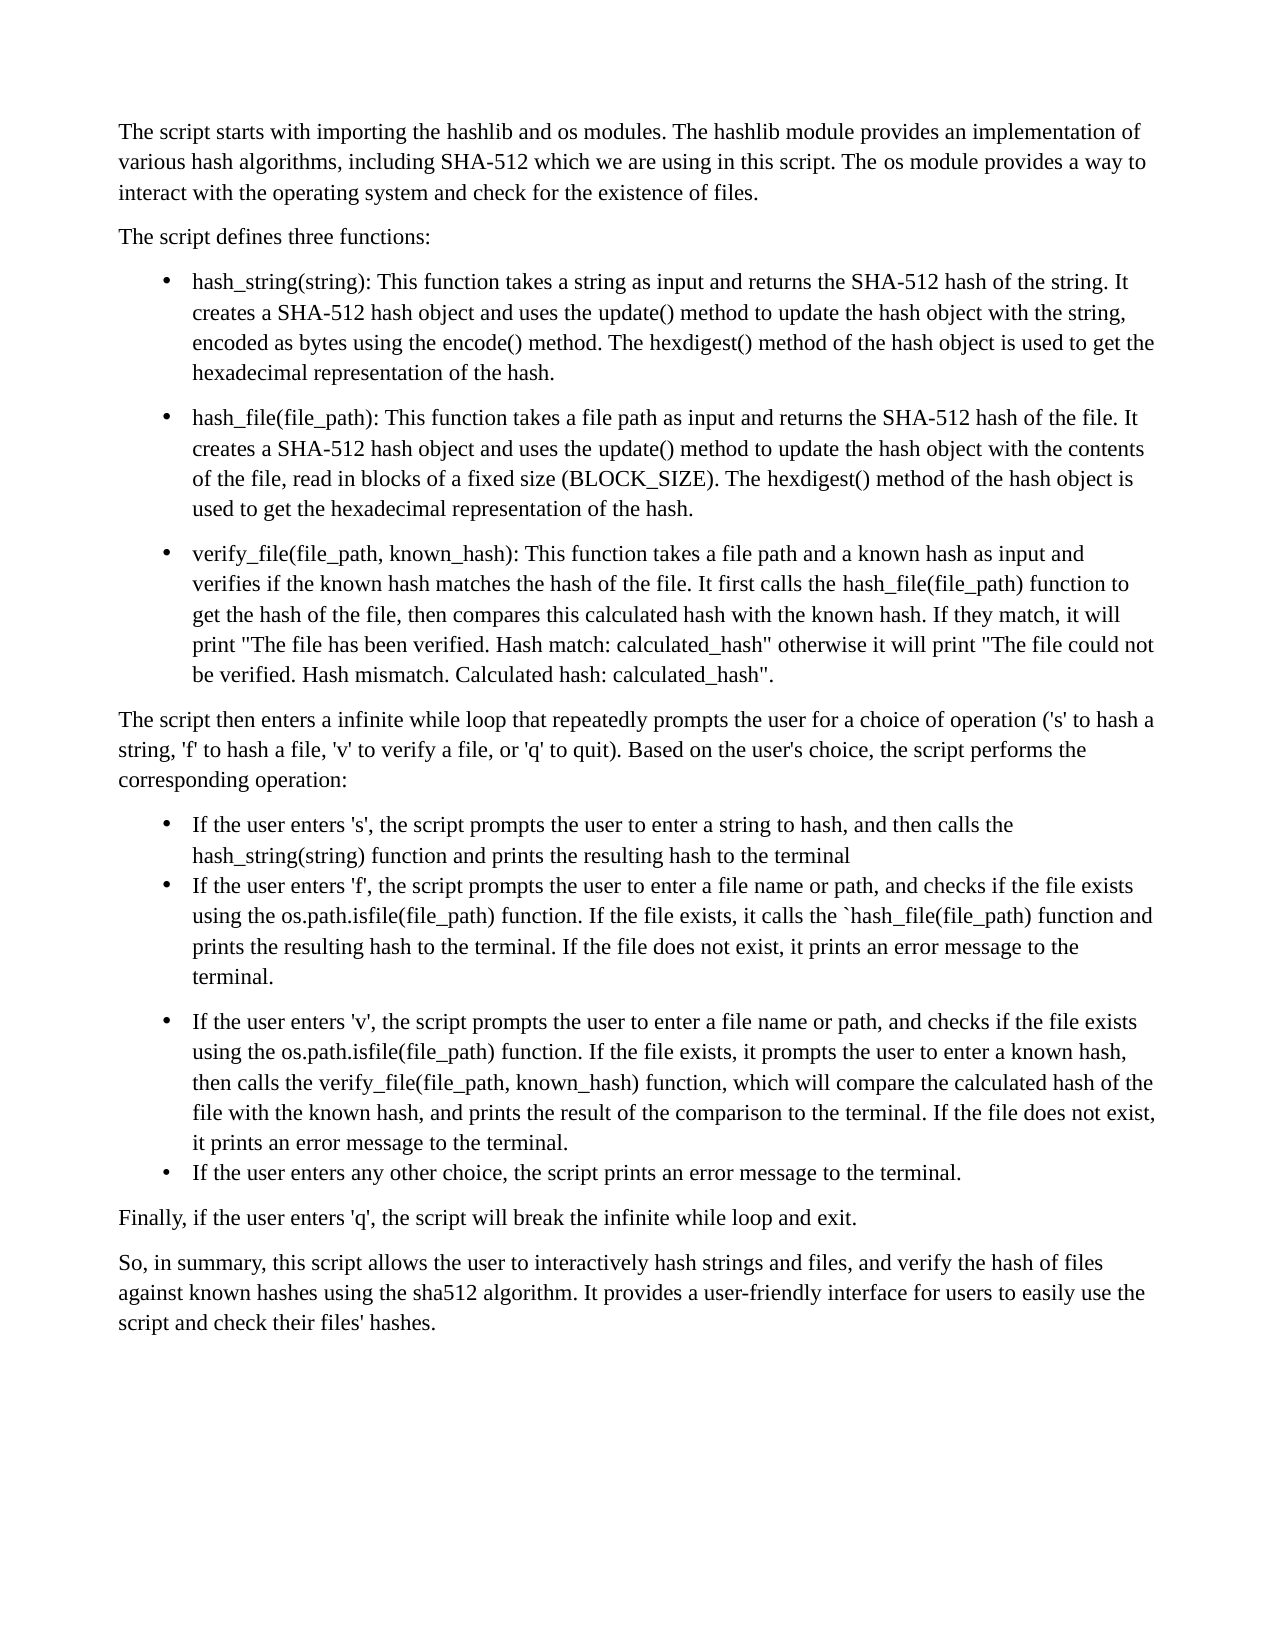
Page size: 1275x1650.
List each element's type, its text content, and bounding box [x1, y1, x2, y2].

text The script defines three functions: [118, 223, 1157, 250]
list If the user enters 'f', the script prompts the user to enter a file name or path, and checks if the file exists using the os.path.isfile(file_path) function. If the file exists, it calls the `hash_file(file_path) function and prints the resulting hash to the terminal. If the file does not exist, it prints an error message to the terminal. [162, 872, 1157, 989]
list If the user enters 'v', the script prompts the user to enter a file name or path, and checks if the file exists using the os.path.isfile(file_path) function. If the file exists, it prompts the user to enter a known hash, then calls the verify_file(file_path, known_hash) function, which will compare the calculated hash of the file with the known hash, and prints the result of the comparison to the terminal. If the file does not exist, it prints an error message to the terminal. [162, 1008, 1157, 1155]
text Finally, if the user enters 'q', the script will break the infinite while loop and exit. [118, 1204, 1157, 1230]
list verify_file(file_path, known_hash): This function takes a file path and a known hash as input and verifies if the known hash matches the hash of the file. It first calls the hash_file(file_path) function to get the hash of the file, then compares this calculated hash with the known hash. If they match, it will print "The file has been verified. Hash match: calculated_hash" otherwise it will print "The file could not be verified. Hash mismatch. Calculated hash: calculated_hash". [162, 540, 1157, 687]
text The script then enters a infinite while loop that repeatedly prompts the user for a choice of operation ('s' to hash a string, 'f' to hash a file, 'v' to verify a file, or 'q' to quit). Based on the user's choice, the script performs the corresponding operation: [118, 706, 1157, 793]
text So, in summary, this script allows the user to interactively hash strings and files, and verify the hash of files against known hashes using the sha512 algorithm. It provides a user-friendly interface for users to easily use the script and check their files' hashes. [118, 1249, 1157, 1336]
text The script starts with importing the hashlib and os modules. The hashlib module provides an implementation of various hash algorithms, including SHA-512 which we are using in this script. The os module provides a way to interact with the operating system and check for the existence of files. [118, 118, 1157, 205]
list If the user enters 's', the script prompts the user to enter a string to hash, and then calls the hash_string(string) function and prints the resulting hash to the terminal [162, 811, 1157, 868]
list hash_file(file_path): This function takes a file path as input and returns the SHA-512 hash of the file. It creates a SHA-512 hash object and uses the update() method to update the hash object with the contents of the file, read in blocks of a fixed size (BLOCK_SIZE). The hexdigest() method of the hash object is used to get the hexadecimal representation of the hash. [162, 404, 1157, 521]
list If the user enters any other choice, the script prints an error message to the terminal. [162, 1159, 1157, 1186]
list hash_string(string): This function takes a string as input and returns the SHA-512 hash of the string. It creates a SHA-512 hash object and uses the update() method to update the hash object with the string, encoded as bytes using the encode() method. The hexdigest() method of the hash object is used to get the hexadecimal representation of the hash. [162, 268, 1157, 386]
